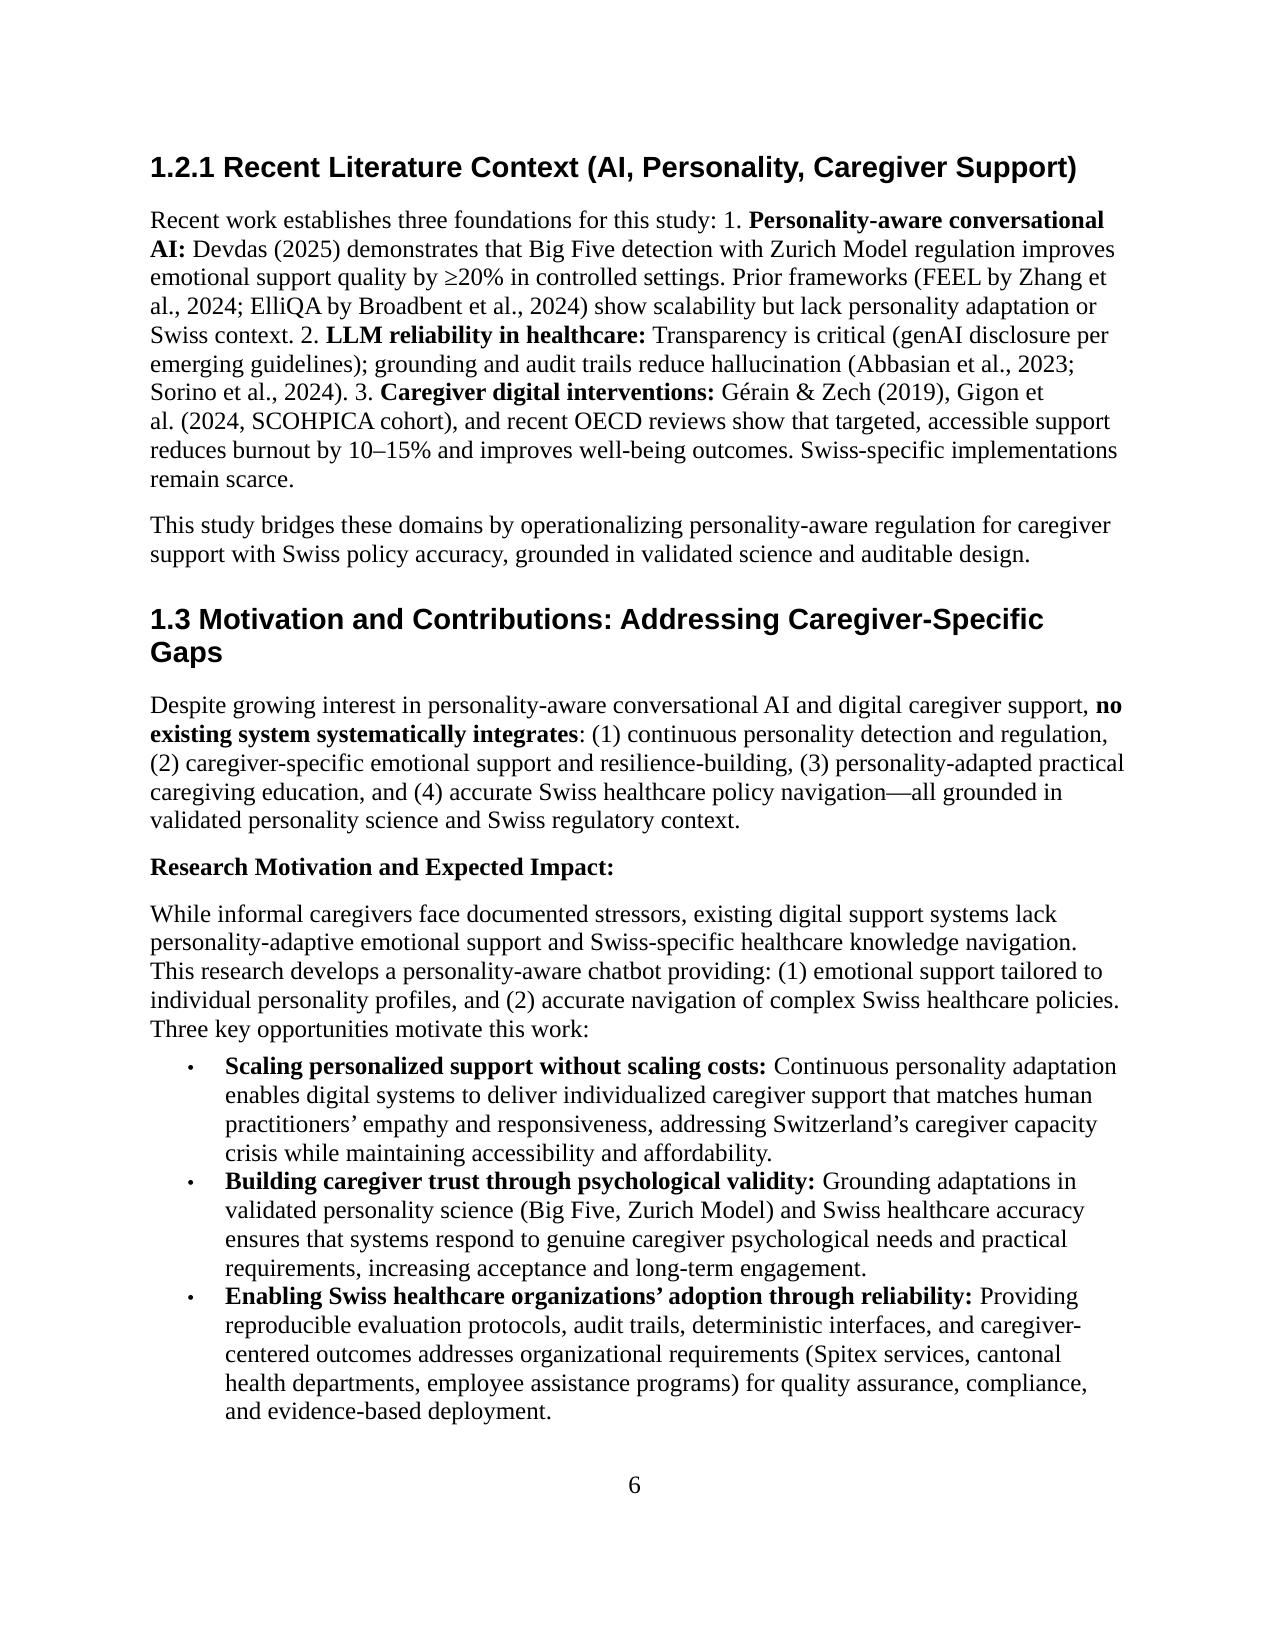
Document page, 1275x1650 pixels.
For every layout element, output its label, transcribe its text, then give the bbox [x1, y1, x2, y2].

text While informal caregivers face documented stressors, existing digital support systems lack personality-adaptive emotional support and Swiss-specific healthcare knowledge navigation. This research develops a personality-aware chatbot providing: (1) emotional support tailored to individual personality profiles, and (2) accurate navigation of complex Swiss healthcare policies. Three key opportunities motivate this work: [150, 899, 1125, 1042]
text Research Motivation and Expected Impact: [150, 852, 1125, 881]
list Building caregiver trust through psychological validity: Grounding adaptations in validated personality science (Big Five, Zurich Model) and Swiss healthcare accuracy ensures that systems respond to genuine caregiver psychological needs and practical requirements, increasing acceptance and long-term engagement. [187, 1166, 1125, 1281]
subtitle 1.3 Motivation and Contributions: Addressing Caregiver-Specific Gaps [150, 602, 1125, 669]
list Enabling Swiss healthcare organizations’ adoption through reliability: Providing reproducible evaluation protocols, audit trails, deterministic interfaces, and caregiver-centered outcomes addresses organizational requirements (Spitex services, cantonal health departments, employee assistance programs) for quality assurance, compliance, and evidence-based deployment. [187, 1281, 1125, 1425]
text This study bridges these domains by operationalizing personality-aware regulation for caregiver support with Swiss policy accuracy, grounded in validated science and auditable design. [150, 510, 1125, 568]
subtitle 1.2.1 Recent Literature Context (AI, Personality, Caregiver Support) [150, 150, 1125, 183]
text Recent work establishes three foundations for this study: 1. Personality-aware conversational AI: Devdas (2025) demonstrates that Big Five detection with Zurich Model regulation improves emotional support quality by ≥20% in controlled settings. Prior frameworks (FEEL by Zhang et al., 2024; ElliQA by Broadbent et al., 2024) show scalability but lack personality adaptation or Swiss context. 2. LLM reliability in healthcare: Transparency is critical (genAI disclosure per emerging guidelines); grounding and audit trails reduce hallucination (Abbasian et al., 2023; Sorino et al., 2024). 3. Caregiver digital interventions: Gérain & Zech (2019), Gigon et al. (2024, SCOHPICA cohort), and recent OECD reviews show that targeted, accessible support reduces burnout by 10–15% and improves well-being outcomes. Swiss-specific implementations remain scarce. [150, 205, 1125, 492]
text Despite growing interest in personality-aware conversational AI and digital caregiver support, no existing system systematically integrates: (1) continuous personality detection and regulation, (2) caregiver-specific emotional support and resilience-building, (3) personality-adapted practical caregiving education, and (4) accurate Swiss healthcare policy navigation—all grounded in validated personality science and Swiss regulatory context. [150, 690, 1125, 834]
list Scaling personalized support without scaling costs: Continuous personality adaptation enables digital systems to deliver individualized caregiver support that matches human practitioners’ empathy and responsiveness, addressing Switzerland’s caregiver capacity crisis while maintaining accessibility and affordability. [187, 1051, 1125, 1166]
